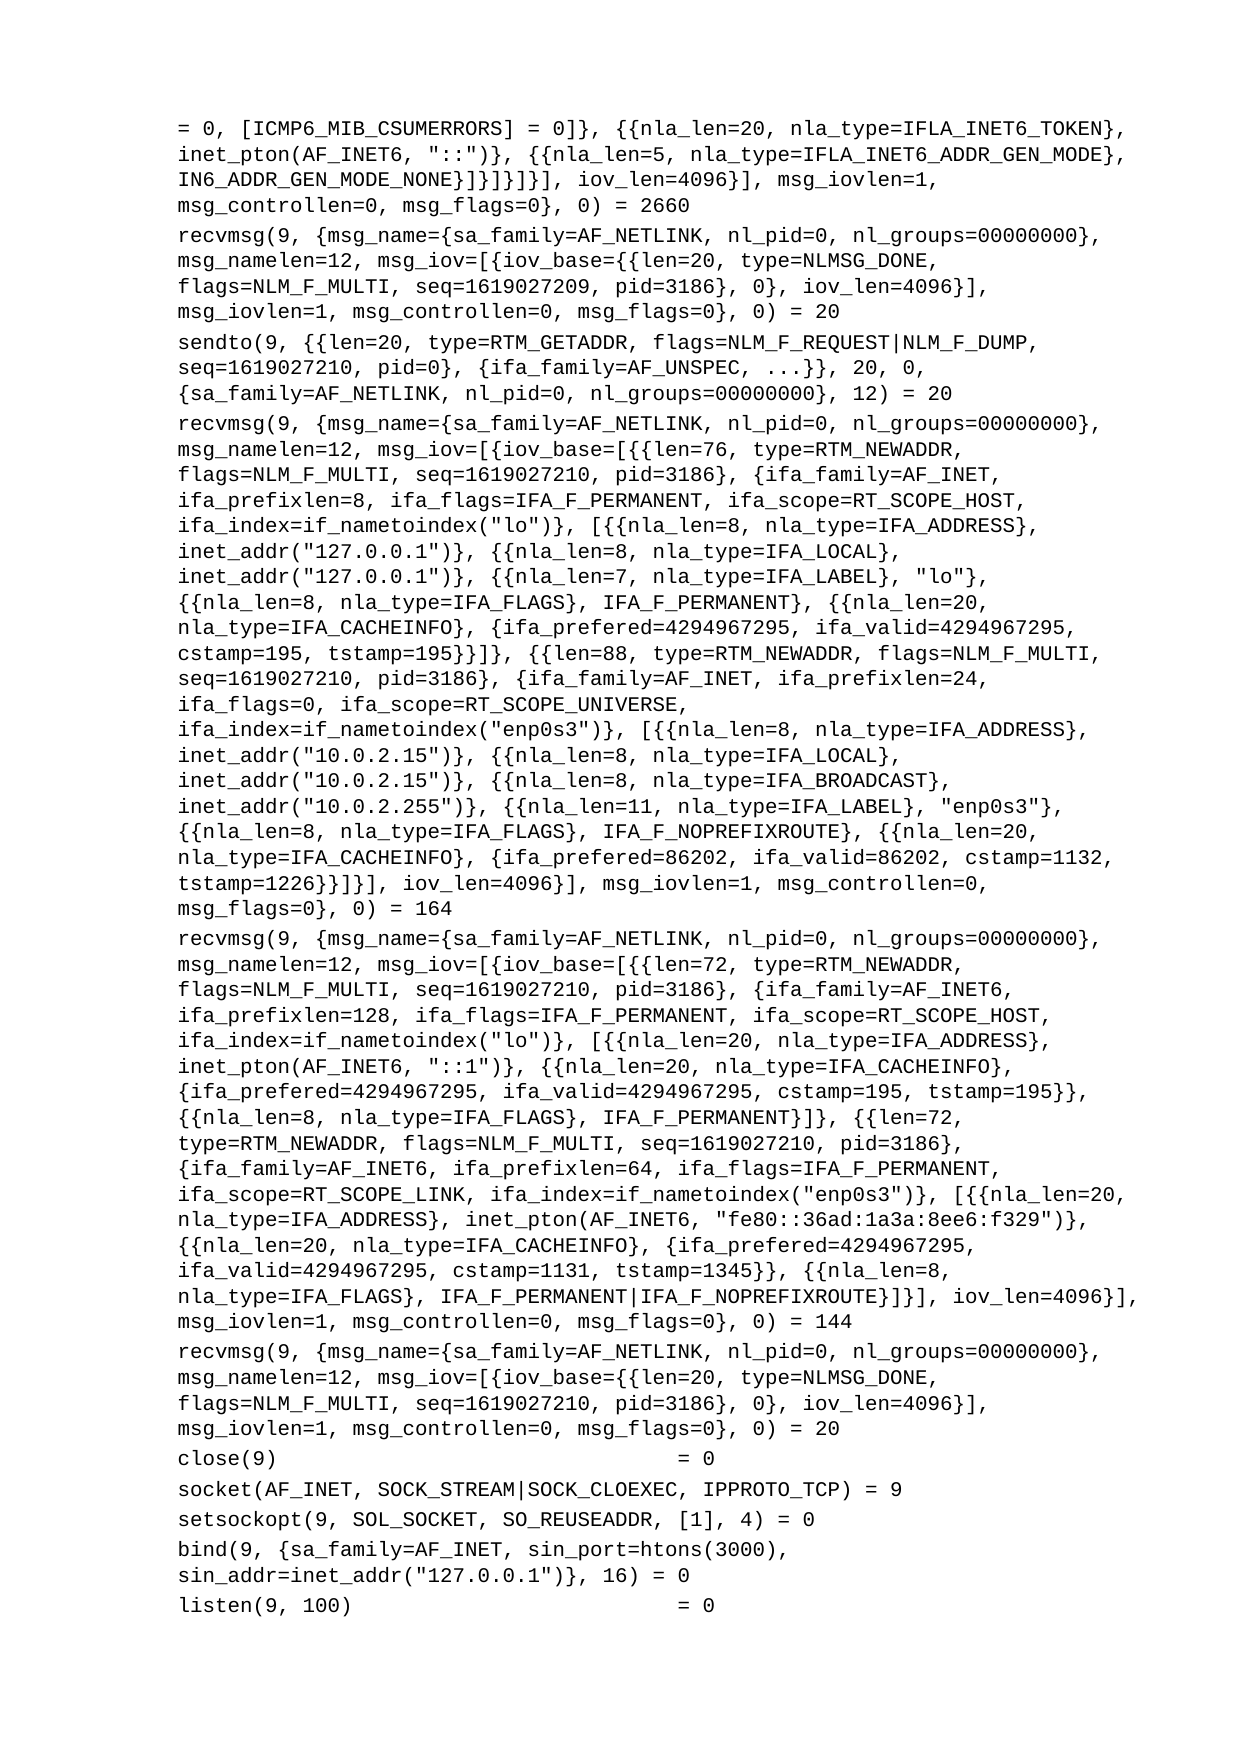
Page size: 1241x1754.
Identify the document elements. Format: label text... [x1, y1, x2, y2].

text = 0, [ICMP6_MIB_CSUMERRORS] = 0]}, {{nla_len=20, nla_type=IFLA_INET6_TOKEN}, inet_pton(AF_INET6, "::")}, {{nla_len=5, nla_type=IFLA_INET6_ADDR_GEN_MODE}, IN6_ADDR_GEN_MODE_NONE}]}]}]}], iov_len=4096}], msg_iovlen=1, msg_controllen=0, msg_flags=0}, 0) = 2660 [177, 118, 1152, 218]
text listen(9, 100) = 0 [177, 1595, 1152, 1619]
text recvmsg(9, {msg_name={sa_family=AF_NETLINK, nl_pid=0, nl_groups=00000000}, msg_namelen=12, msg_iov=[{iov_base=[{{len=76, type=RTM_NEWADDR, flags=NLM_F_MULTI, seq=1619027210, pid=3186}, {ifa_family=AF_INET, ifa_prefixlen=8, ifa_flags=IFA_F_PERMANENT, ifa_scope=RT_SCOPE_HOST, ifa_index=if_nametoindex("lo")}, [{{nla_len=8, nla_type=IFA_ADDRESS}, inet_addr("127.0.0.1")}, {{nla_len=8, nla_type=IFA_LOCAL}, inet_addr("127.0.0.1")}, {{nla_len=7, nla_type=IFA_LABEL}, "lo"}, {{nla_len=8, nla_type=IFA_FLAGS}, IFA_F_PERMANENT}, {{nla_len=20, nla_type=IFA_CACHEINFO}, {ifa_prefered=4294967295, ifa_valid=4294967295, cstamp=195, tstamp=195}}]}, {{len=88, type=RTM_NEWADDR, flags=NLM_F_MULTI, seq=1619027210, pid=3186}, {ifa_family=AF_INET, ifa_prefixlen=24, ifa_flags=0, ifa_scope=RT_SCOPE_UNIVERSE, ifa_index=if_nametoindex("enp0s3")}, [{{nla_len=8, nla_type=IFA_ADDRESS}, inet_addr("10.0.2.15")}, {{nla_len=8, nla_type=IFA_LOCAL}, inet_addr("10.0.2.15")}, {{nla_len=8, nla_type=IFA_BROADCAST}, inet_addr("10.0.2.255")}, {{nla_len=11, nla_type=IFA_LABEL}, "enp0s3"}, {{nla_len=8, nla_type=IFA_FLAGS}, IFA_F_NOPREFIXROUTE}, {{nla_len=20, nla_type=IFA_CACHEINFO}, {ifa_prefered=86202, ifa_valid=86202, cstamp=1132, tstamp=1226}}]}], iov_len=4096}], msg_iovlen=1, msg_controllen=0, msg_flags=0}, 0) = 164 [177, 413, 1152, 922]
text bind(9, {sa_family=AF_INET, sin_port=htons(3000), sin_addr=inet_addr("127.0.0.1")}, 16) = 0 [177, 1539, 1152, 1588]
text close(9) = 0 [177, 1448, 1152, 1472]
text setsockopt(9, SOL_SOCKET, SO_REUSEADDR, [1], 4) = 0 [177, 1509, 1152, 1533]
text recvmsg(9, {msg_name={sa_family=AF_NETLINK, nl_pid=0, nl_groups=00000000}, msg_namelen=12, msg_iov=[{iov_base={{len=20, type=NLMSG_DONE, flags=NLM_F_MULTI, seq=1619027209, pid=3186}, 0}, iov_len=4096}], msg_iovlen=1, msg_controllen=0, msg_flags=0}, 0) = 20 [177, 225, 1152, 325]
text socket(AF_INET, SOCK_STREAM|SOCK_CLOEXEC, IPPROTO_TCP) = 9 [177, 1479, 1152, 1502]
text sendto(9, {{len=20, type=RTM_GETADDR, flags=NLM_F_REQUEST|NLM_F_DUMP, seq=1619027210, pid=0}, {ifa_family=AF_UNSPEC, ...}}, 20, 0, {sa_family=AF_NETLINK, nl_pid=0, nl_groups=00000000}, 12) = 20 [177, 332, 1152, 407]
text recvmsg(9, {msg_name={sa_family=AF_NETLINK, nl_pid=0, nl_groups=00000000}, msg_namelen=12, msg_iov=[{iov_base={{len=20, type=NLMSG_DONE, flags=NLM_F_MULTI, seq=1619027210, pid=3186}, 0}, iov_len=4096}], msg_iovlen=1, msg_controllen=0, msg_flags=0}, 0) = 20 [177, 1342, 1152, 1442]
text recvmsg(9, {msg_name={sa_family=AF_NETLINK, nl_pid=0, nl_groups=00000000}, msg_namelen=12, msg_iov=[{iov_base=[{{len=72, type=RTM_NEWADDR, flags=NLM_F_MULTI, seq=1619027210, pid=3186}, {ifa_family=AF_INET6, ifa_prefixlen=128, ifa_flags=IFA_F_PERMANENT, ifa_scope=RT_SCOPE_HOST, ifa_index=if_nametoindex("lo")}, [{{nla_len=20, nla_type=IFA_ADDRESS}, inet_pton(AF_INET6, "::1")}, {{nla_len=20, nla_type=IFA_CACHEINFO}, {ifa_prefered=4294967295, ifa_valid=4294967295, cstamp=195, tstamp=195}}, {{nla_len=8, nla_type=IFA_FLAGS}, IFA_F_PERMANENT}]}, {{len=72, type=RTM_NEWADDR, flags=NLM_F_MULTI, seq=1619027210, pid=3186}, {ifa_family=AF_INET6, ifa_prefixlen=64, ifa_flags=IFA_F_PERMANENT, ifa_scope=RT_SCOPE_LINK, ifa_index=if_nametoindex("enp0s3")}, [{{nla_len=20, nla_type=IFA_ADDRESS}, inet_pton(AF_INET6, "fe80::36ad:1a3a:8ee6:f329")}, {{nla_len=20, nla_type=IFA_CACHEINFO}, {ifa_prefered=4294967295, ifa_valid=4294967295, cstamp=1131, tstamp=1345}}, {{nla_len=8, nla_type=IFA_FLAGS}, IFA_F_PERMANENT|IFA_F_NOPREFIXROUTE}]}], iov_len=4096}], msg_iovlen=1, msg_controllen=0, msg_flags=0}, 0) = 144 [177, 928, 1152, 1335]
